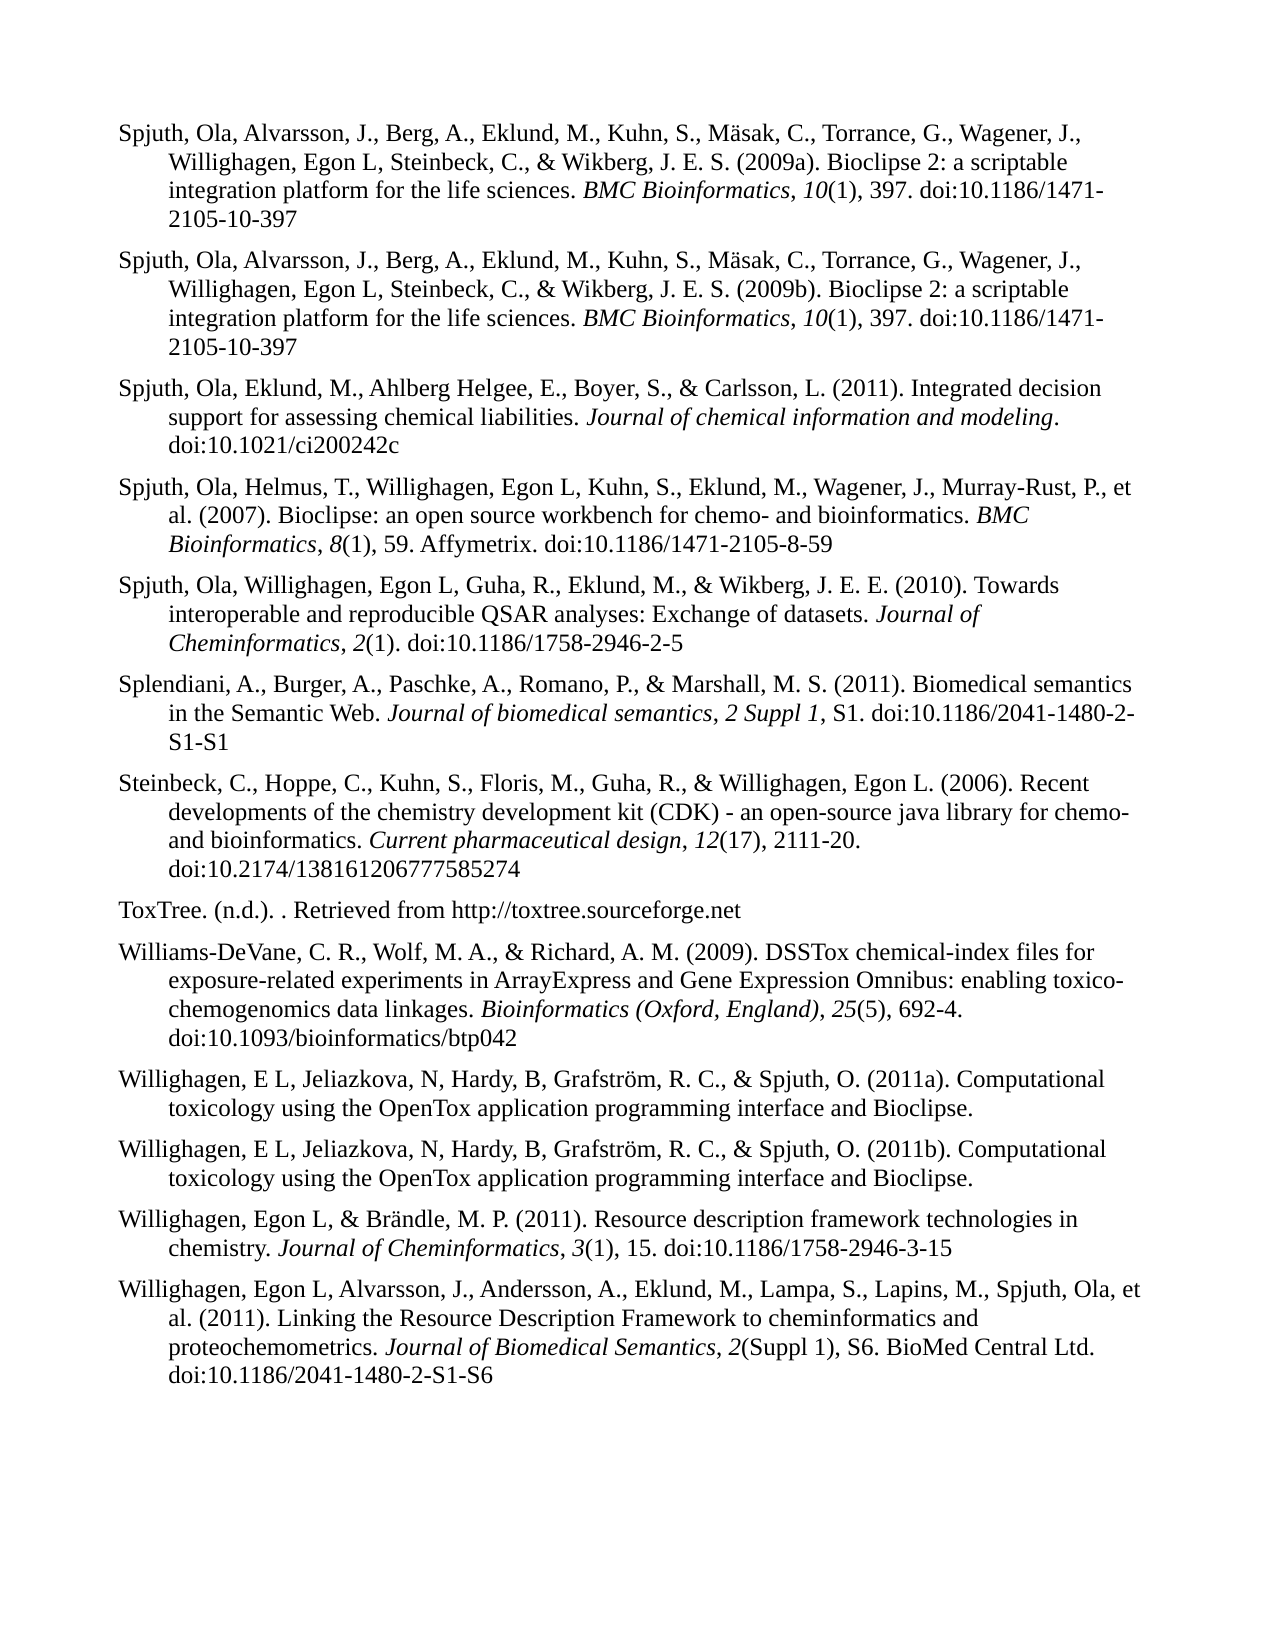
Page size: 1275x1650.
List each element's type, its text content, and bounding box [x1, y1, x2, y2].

text Willighagen, E L, Jeliazkova, N, Hardy, B, Grafström, R. C., & Spjuth, O. (2011a). Computational toxicology using the OpenTox application programming interface and Bioclipse. [118, 1064, 1157, 1122]
text Spjuth, Ola, Alvarsson, J., Berg, A., Eklund, M., Kuhn, S., Mäsak, C., Torrance, G., Wagener, J., Willighagen, Egon L, Steinbeck, C., & Wikberg, J. E. S. (2009b). Bioclipse 2: a scriptable integration platform for the life sciences. BMC Bioinformatics, 10(1), 397. doi:10.1186/1471-2105-10-397 [118, 246, 1157, 361]
text ToxTree. (n.d.). . Retrieved from http://toxtree.sourceforge.net [118, 896, 1157, 924]
text Spjuth, Ola, Helmus, T., Willighagen, Egon L, Kuhn, S., Eklund, M., Wagener, J., Murray-Rust, P., et al. (2007). Bioclipse: an open source workbench for chemo- and bioinformatics. BMC Bioinformatics, 8(1), 59. Affymetrix. doi:10.1186/1471-2105-8-59 [118, 472, 1157, 558]
text Willighagen, Egon L, Alvarsson, J., Andersson, A., Eklund, M., Lampa, S., Lapins, M., Spjuth, Ola, et al. (2011). Linking the Resource Description Framework to cheminformatics and proteochemometrics. Journal of Biomedical Semantics, 2(Suppl 1), S6. BioMed Central Ltd. doi:10.1186/2041-1480-2-S1-S6 [118, 1274, 1157, 1389]
text Spjuth, Ola, Alvarsson, J., Berg, A., Eklund, M., Kuhn, S., Mäsak, C., Torrance, G., Wagener, J., Willighagen, Egon L, Steinbeck, C., & Wikberg, J. E. S. (2009a). Bioclipse 2: a scriptable integration platform for the life sciences. BMC Bioinformatics, 10(1), 397. doi:10.1186/1471-2105-10-397 [118, 118, 1157, 233]
text Spjuth, Ola, Willighagen, Egon L, Guha, R., Eklund, M., & Wikberg, J. E. E. (2010). Towards interoperable and reproducible QSAR analyses: Exchange of datasets. Journal of Cheminformatics, 2(1). doi:10.1186/1758-2946-2-5 [118, 571, 1157, 657]
text Willighagen, E L, Jeliazkova, N, Hardy, B, Grafström, R. C., & Spjuth, O. (2011b). Computational toxicology using the OpenTox application programming interface and Bioclipse. [118, 1134, 1157, 1192]
text Willighagen, Egon L, & Brändle, M. P. (2011). Resource description framework technologies in chemistry. Journal of Cheminformatics, 3(1), 15. doi:10.1186/1758-2946-3-15 [118, 1204, 1157, 1262]
text Williams-DeVane, C. R., Wolf, M. A., & Richard, A. M. (2009). DSSTox chemical-index files for exposure-related experiments in ArrayExpress and Gene Expression Omnibus: enabling toxico-chemogenomics data linkages. Bioinformatics (Oxford, England), 25(5), 692-4. doi:10.1093/bioinformatics/btp042 [118, 937, 1157, 1052]
text Steinbeck, C., Hoppe, C., Kuhn, S., Floris, M., Guha, R., & Willighagen, Egon L. (2006). Recent developments of the chemistry development kit (CDK) - an open-source java library for chemo- and bioinformatics. Current pharmaceutical design, 12(17), 2111-20. doi:10.2174/138161206777585274 [118, 768, 1157, 883]
text Spjuth, Ola, Eklund, M., Ahlberg Helgee, E., Boyer, S., & Carlsson, L. (2011). Integrated decision support for assessing chemical liabilities. Journal of chemical information and modeling. doi:10.1021/ci200242c [118, 373, 1157, 459]
text Splendiani, A., Burger, A., Paschke, A., Romano, P., & Marshall, M. S. (2011). Biomedical semantics in the Semantic Web. Journal of biomedical semantics, 2 Suppl 1, S1. doi:10.1186/2041-1480-2-S1-S1 [118, 669, 1157, 756]
